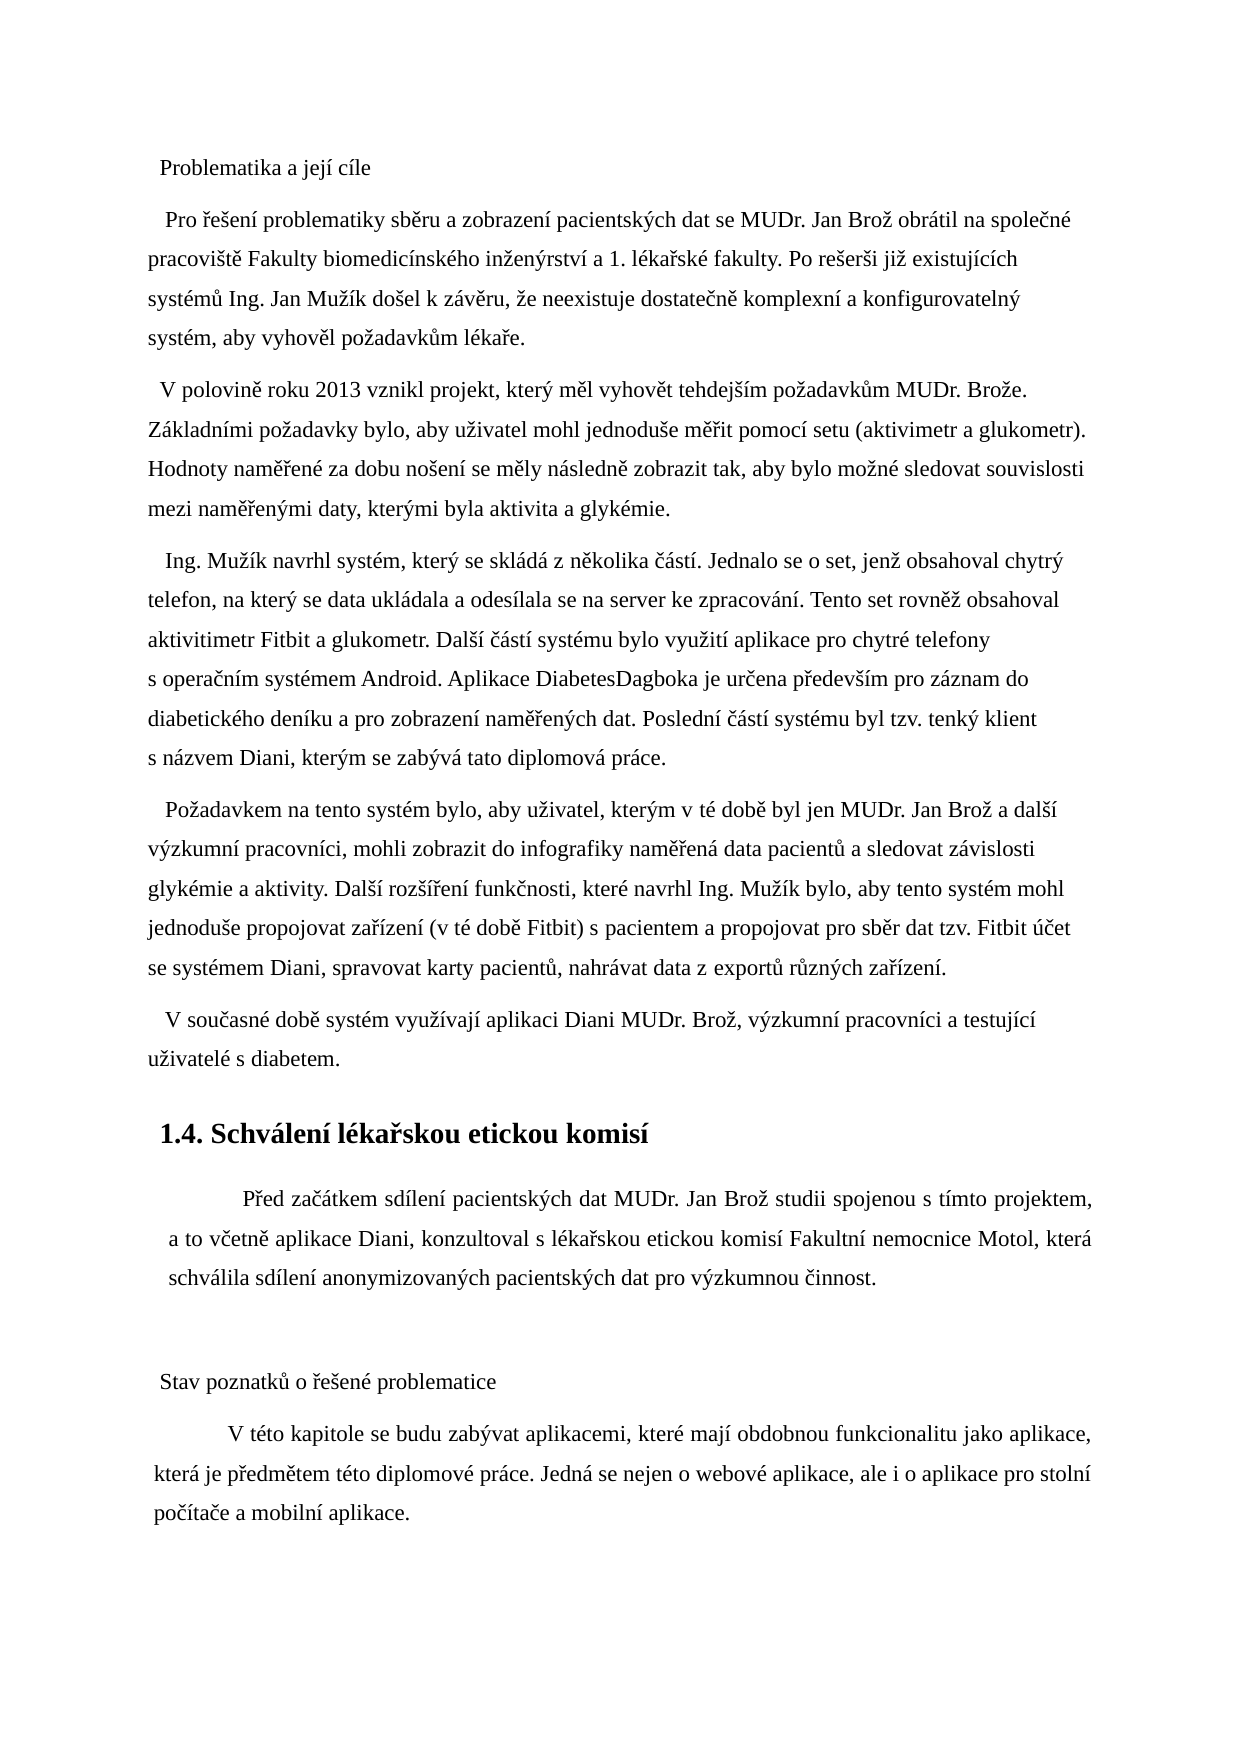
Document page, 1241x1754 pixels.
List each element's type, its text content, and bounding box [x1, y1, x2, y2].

text Před začátkem sdílení pacientských dat MUDr. Jan Brož studii spojenou s tímto projektem, a to včetně aplikace Diani, konzultoval s lékařskou etickou komisí Fakultní nemocnice Motol, která schválila sdílení anonymizovaných pacientských dat pro výzkumnou činnost. [168, 1185, 1093, 1291]
text Požadavkem na tento systém bylo, aby uživatel, kterým v té době byl jen MUDr. Jan Brož a další výzkumní pracovníci, mohli zobrazit do infografiky naměřená data pacientů a sledovat závislosti glykémie a aktivity. Další rozšíření funkčnosti, které navrhl Ing. Mužík bylo, aby tento systém mohl jednoduše propojovat zařízení (v té době Fitbit) s pacientem a propojovat pro sběr dat tzv. Fitbit účet se systémem Diani, spravovat karty pacientů, nahrávat data z exportů různých zařízení. [148, 796, 1093, 980]
text V této kapitole se budu zabývat aplikacemi, které mají obdobnou funkcionalitu jako aplikace, která je předmětem této diplomové práce. Jedná se nejen o webové aplikace, ale i o aplikace pro stolní počítače a mobilní aplikace. [153, 1420, 1093, 1525]
text Ing. Mužík navrhl systém, který se skládá z několika částí. Jednalo se o set, jenž obsahoval chytrý telefon, na který se data ukládala a odesílala se na server ke zpracování. Tento set rovněž obsahoval aktivitimetr Fitbit a glukometr. Další částí systému bylo využití aplikace pro chytré telefony s operačním systémem Android. Aplikace DiabetesDagboka je určena především pro záznam do diabetického deníku a pro zobrazení naměřených dat. Poslední částí systému byl tzv. tenký klient s názvem Diani, kterým se zabývá tato diplomová práce. [148, 547, 1093, 770]
text V současné době systém využívají aplikaci Diani MUDr. Brož, výzkumní pracovníci a testující uživatelé s diabetem. [148, 1006, 1093, 1072]
subtitle 1.4. Schválení lékařskou etickou komisí [148, 1116, 1093, 1150]
text Problematika a její cíle [148, 154, 1093, 180]
text Stav poznatků o řešené problematice [148, 1368, 1093, 1394]
text V polovině roku 2013 vznikl projekt, který měl vyhovět tehdejším požadavkům MUDr. Brože. Základními požadavky bylo, aby uživatel mohl jednoduše měřit pomocí setu (aktivimetr a glukometr). Hodnoty naměřené za dobu nošení se měly následně zobrazit tak, aby bylo možné sledovat souvislosti mezi naměřenými daty, kterými byla aktivita a glykémie. [148, 376, 1093, 521]
text Pro řešení problematiky sběru a zobrazení pacientských dat se MUDr. Jan Brož obrátil na společné pracoviště Fakulty biomedicínského inženýrství a 1. lékařské fakulty. Po rešerši již existujících systémů Ing. Jan Mužík došel k závěru, že neexistuje dostatečně komplexní a konfigurovatelný systém, aby vyhověl požadavkům lékaře. [148, 206, 1093, 351]
